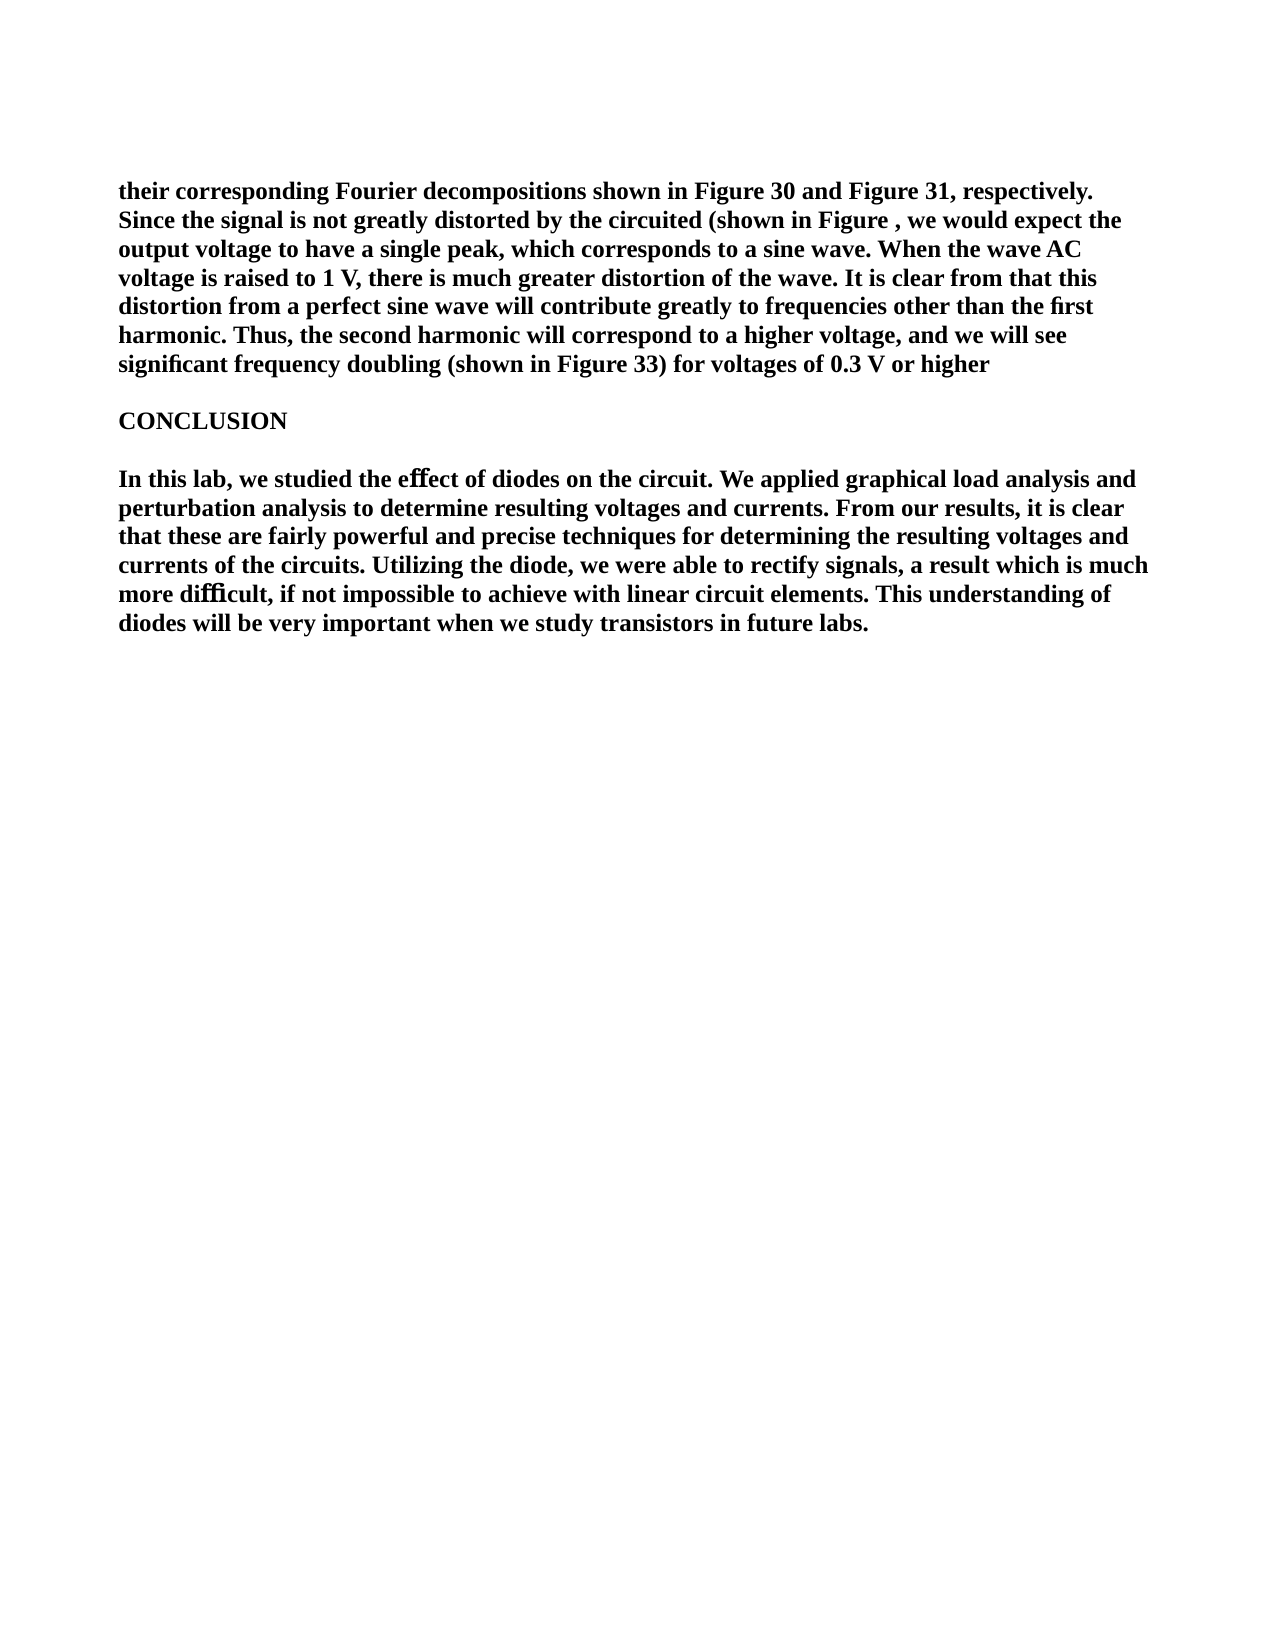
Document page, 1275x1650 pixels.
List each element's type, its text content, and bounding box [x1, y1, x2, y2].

text CONCLUSION [118, 406, 1157, 435]
text In this lab, we studied the eﬀect of diodes on the circuit. We applied graphical load analysis and perturbation analysis to determine resulting voltages and currents. From our results, it is clear that these are fairly powerful and precise techniques for determining the resulting voltages and currents of the circuits. Utilizing the diode, we were able to rectify signals, a result which is much more diﬃcult, if not impossible to achieve with linear circuit elements. This understanding of diodes will be very important when we study transistors in future labs. [118, 464, 1157, 636]
text their corresponding Fourier decompositions shown in Figure 30 and Figure 31, respectively. Since the signal is not greatly distorted by the circuited (shown in Figure , we would expect the output voltage to have a single peak, which corresponds to a sine wave. When the wave AC voltage is raised to 1 V, there is much greater distortion of the wave. It is clear from that this distortion from a perfect sine wave will contribute greatly to frequencies other than the ﬁrst harmonic. Thus, the second harmonic will correspond to a higher voltage, and we will see signiﬁcant frequency doubling (shown in Figure 33) for voltages of 0.3 V or higher [118, 176, 1157, 378]
